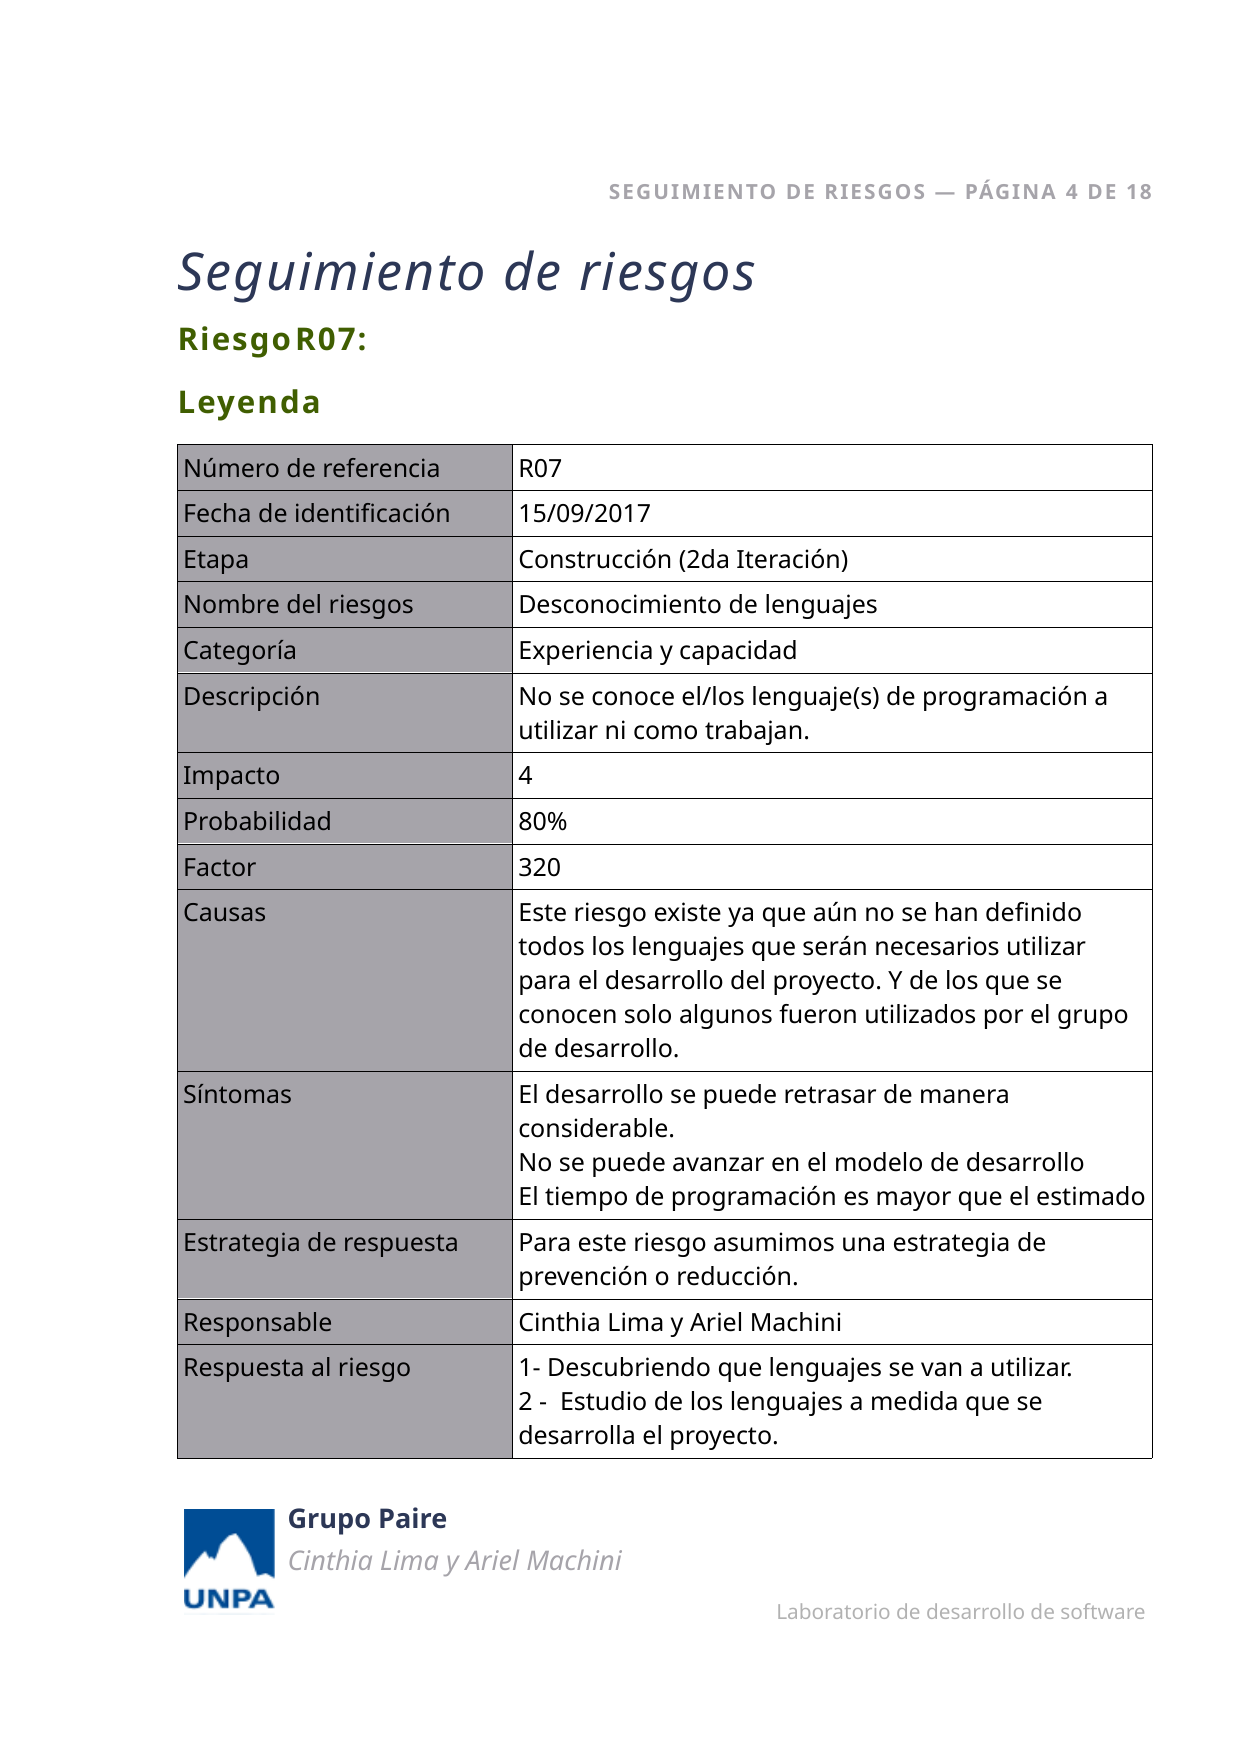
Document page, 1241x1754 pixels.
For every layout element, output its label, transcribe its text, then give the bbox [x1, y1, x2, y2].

table_cell Respuesta al riesgo [178, 1345, 512, 1458]
table_cell Cinthia Lima y Ariel Machini [513, 1300, 1152, 1344]
table_cell 80% [513, 799, 1152, 843]
table_header Número de referencia [178, 445, 512, 490]
table_cell Responsable [178, 1300, 512, 1344]
picture [184, 1509, 275, 1615]
table_cell Para este riesgo asumimos una estrategia de prevención o reducción. [513, 1220, 1152, 1298]
table_cell Probabilidad [178, 799, 512, 843]
table_cell Factor [178, 845, 512, 889]
text Seguimiento de riesgos [177, 235, 1152, 306]
table_cell Etapa [178, 537, 512, 581]
table_header R07 [513, 445, 1152, 490]
table_cell Fecha de identificación [178, 491, 512, 536]
text Riesgo R07: [177, 317, 1152, 359]
table_cell Causas [178, 890, 512, 1071]
text Leyenda [177, 381, 1152, 423]
table_cell 15/09/2017 [513, 491, 1152, 536]
table_cell Desconocimiento de lenguajes [513, 582, 1152, 627]
table_cell Construcción (2da Iteración) [513, 537, 1152, 581]
table_cell 4 [513, 753, 1152, 798]
table_cell Este riesgo existe ya que aún no se han definido todos los lenguajes que serán necesarios utilizar para el desarrollo del proyecto. Y de los que se conocen solo algunos fueron utilizados por el grupo de desarrollo. [513, 890, 1152, 1071]
table_cell Síntomas [178, 1072, 512, 1219]
table_cell Impacto [178, 753, 512, 798]
table_cell Categoría [178, 628, 512, 672]
table_cell Estrategia de respuesta [178, 1220, 512, 1298]
table_cell 1- Descubriendo que lenguajes se van a utilizar. 2 - Estudio de los lenguajes a medida que se desarrolla el proyecto. [513, 1345, 1152, 1458]
table_cell No se conoce el/los lenguaje(s) de programación a utilizar ni como trabajan. [513, 674, 1152, 752]
table_cell El desarrollo se puede retrasar de manera considerable. No se puede avanzar en el modelo de desarrollo El tiempo de programación es mayor que el estimado [513, 1072, 1152, 1219]
table_cell Experiencia y capacidad [513, 628, 1152, 672]
table_cell Nombre del riesgos [178, 582, 512, 627]
table_cell Descripción [178, 674, 512, 752]
table_cell 320 [513, 845, 1152, 889]
